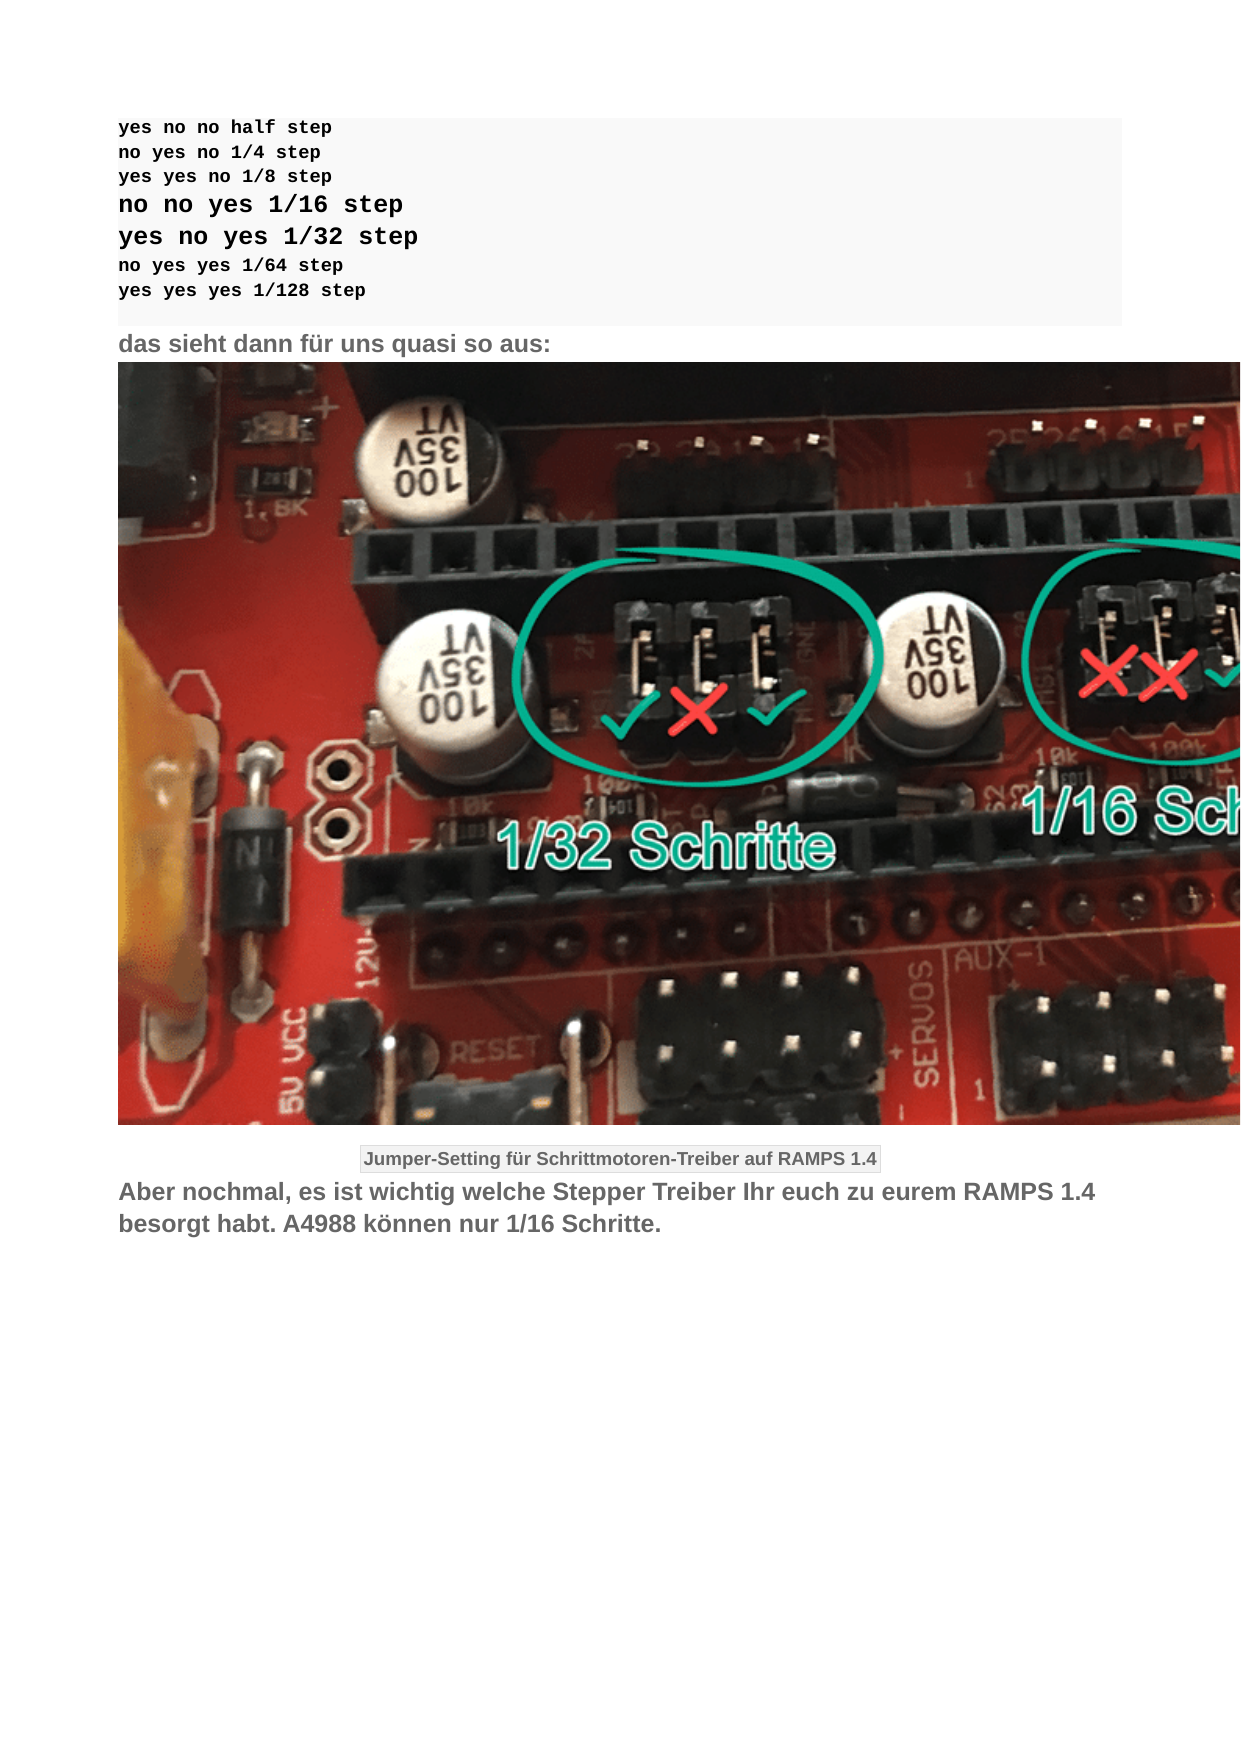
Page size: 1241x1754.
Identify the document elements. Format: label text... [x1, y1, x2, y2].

text yes yes no 1/8 step [118, 167, 1122, 188]
text [881, 1145, 1122, 1172]
text yes no no half step [118, 118, 1122, 139]
text [118, 1145, 360, 1172]
text no no yes 1/16 step [118, 191, 1122, 219]
text Jumper-Setting für Schrittmotoren-Treiber auf RAMPS 1.4 [361, 1146, 880, 1172]
text Aber nochmal, es ist wichtig welche Stepper Treiber Ihr euch zu eurem RAMPS 1.4 besorgt habt. A4988 können nur 1/16 Schritte. [118, 1176, 1122, 1238]
text no yes no 1/4 step [118, 142, 1122, 164]
picture [118, 362, 1241, 1125]
text yes no yes 1/32 step [118, 224, 1122, 252]
text das sieht dann für uns quasi so aus: [118, 329, 1122, 358]
text yes yes yes 1/128 step [118, 281, 1122, 302]
text no yes yes 1/64 step [118, 256, 1122, 277]
